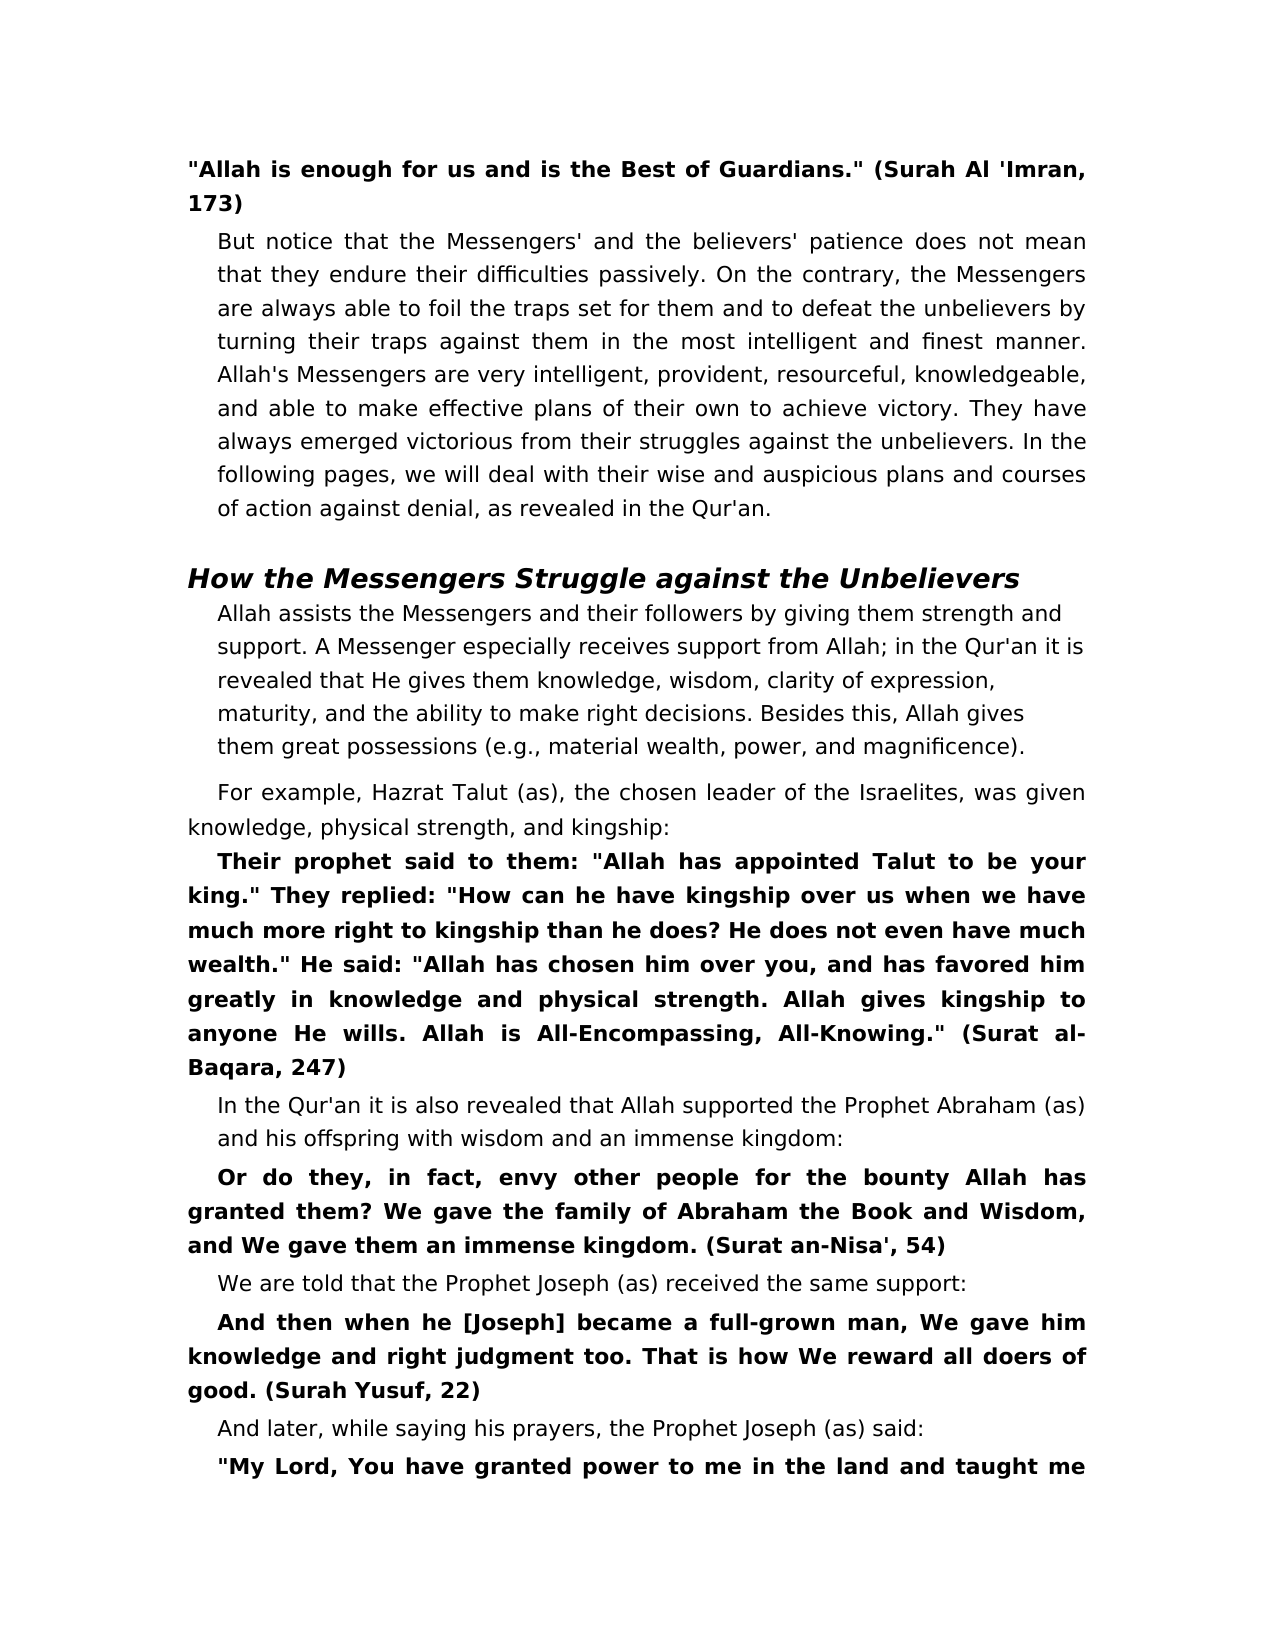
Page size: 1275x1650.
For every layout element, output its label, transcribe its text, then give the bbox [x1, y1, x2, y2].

text "My Lord, You have granted power to me in the land and taught me [187, 1447, 1087, 1482]
text "Allah is enough for us and is the Best of Guardians." (Surah Al 'Imran, 173) [187, 150, 1087, 219]
text How the Messengers Struggle against the Unbelievers [187, 561, 1087, 595]
text But notice that the Messengers' and the believers' patience does not mean that they endure their difficulties passively. On the contrary, the Messengers are always able to foil the traps set for them and to defeat the unbelievers by turning their traps against them in the most intelligent and finest manner. Allah's Messengers are very intelligent, provident, resourceful, knowledgeable, and able to make effective plans of their own to achieve victory. They have always emerged victorious from their struggles against the unbelievers. In the following pages, we will deal with their wise and auspicious plans and courses of action against denial, as revealed in the Qur'an. [217, 223, 1087, 523]
text In the Qur'an it is also revealed that Allah supported the Prophet Abraham (as) and his offspring with wisdom and an immense kingdom: [217, 1087, 1087, 1153]
text Allah assists the Messengers and their followers by giving them strength and support. A Messenger especially receives support from Allah; in the Qur'an it is revealed that He gives them knowledge, wisdom, clarity of expression, maturity, and the ability to make right decisions. Besides this, Allah gives them great possessions (e.g., material wealth, power, and magnificence). [217, 595, 1087, 761]
text Or do they, in fact, envy other people for the bounty Allah has granted them? We gave the family of Abraham the Book and Wisdom, and We gave them an immense kingdom. (Surat an-Nisa', 54) [187, 1158, 1087, 1261]
text And later, while saying his prayers, the Prophet Joseph (as) said: [217, 1410, 1087, 1443]
text We are told that the Prophet Joseph (as) received the same support: [217, 1265, 1087, 1298]
text Their prophet said to them: "Allah has appointed Talut to be your king." They replied: "How can he have kingship over us when we have much more right to kingship than he does? He does not even have much wealth." He said: "Allah has chosen him over you, and has favored him greatly in knowledge and physical strength. Allah gives kingship to anyone He wills. Allah is All-Encompassing, All-Knowing." (Surat al-Baqara, 247) [187, 842, 1087, 1083]
text For example, Hazrat Talut (as), the chosen leader of the Israelites, was given knowledge, physical strength, and kingship: [187, 773, 1087, 842]
text And then when he [Joseph] became a full-grown man, We gave him knowledge and right judgment too. That is how We reward all doers of good. (Surah Yusuf, 22) [187, 1302, 1087, 1406]
